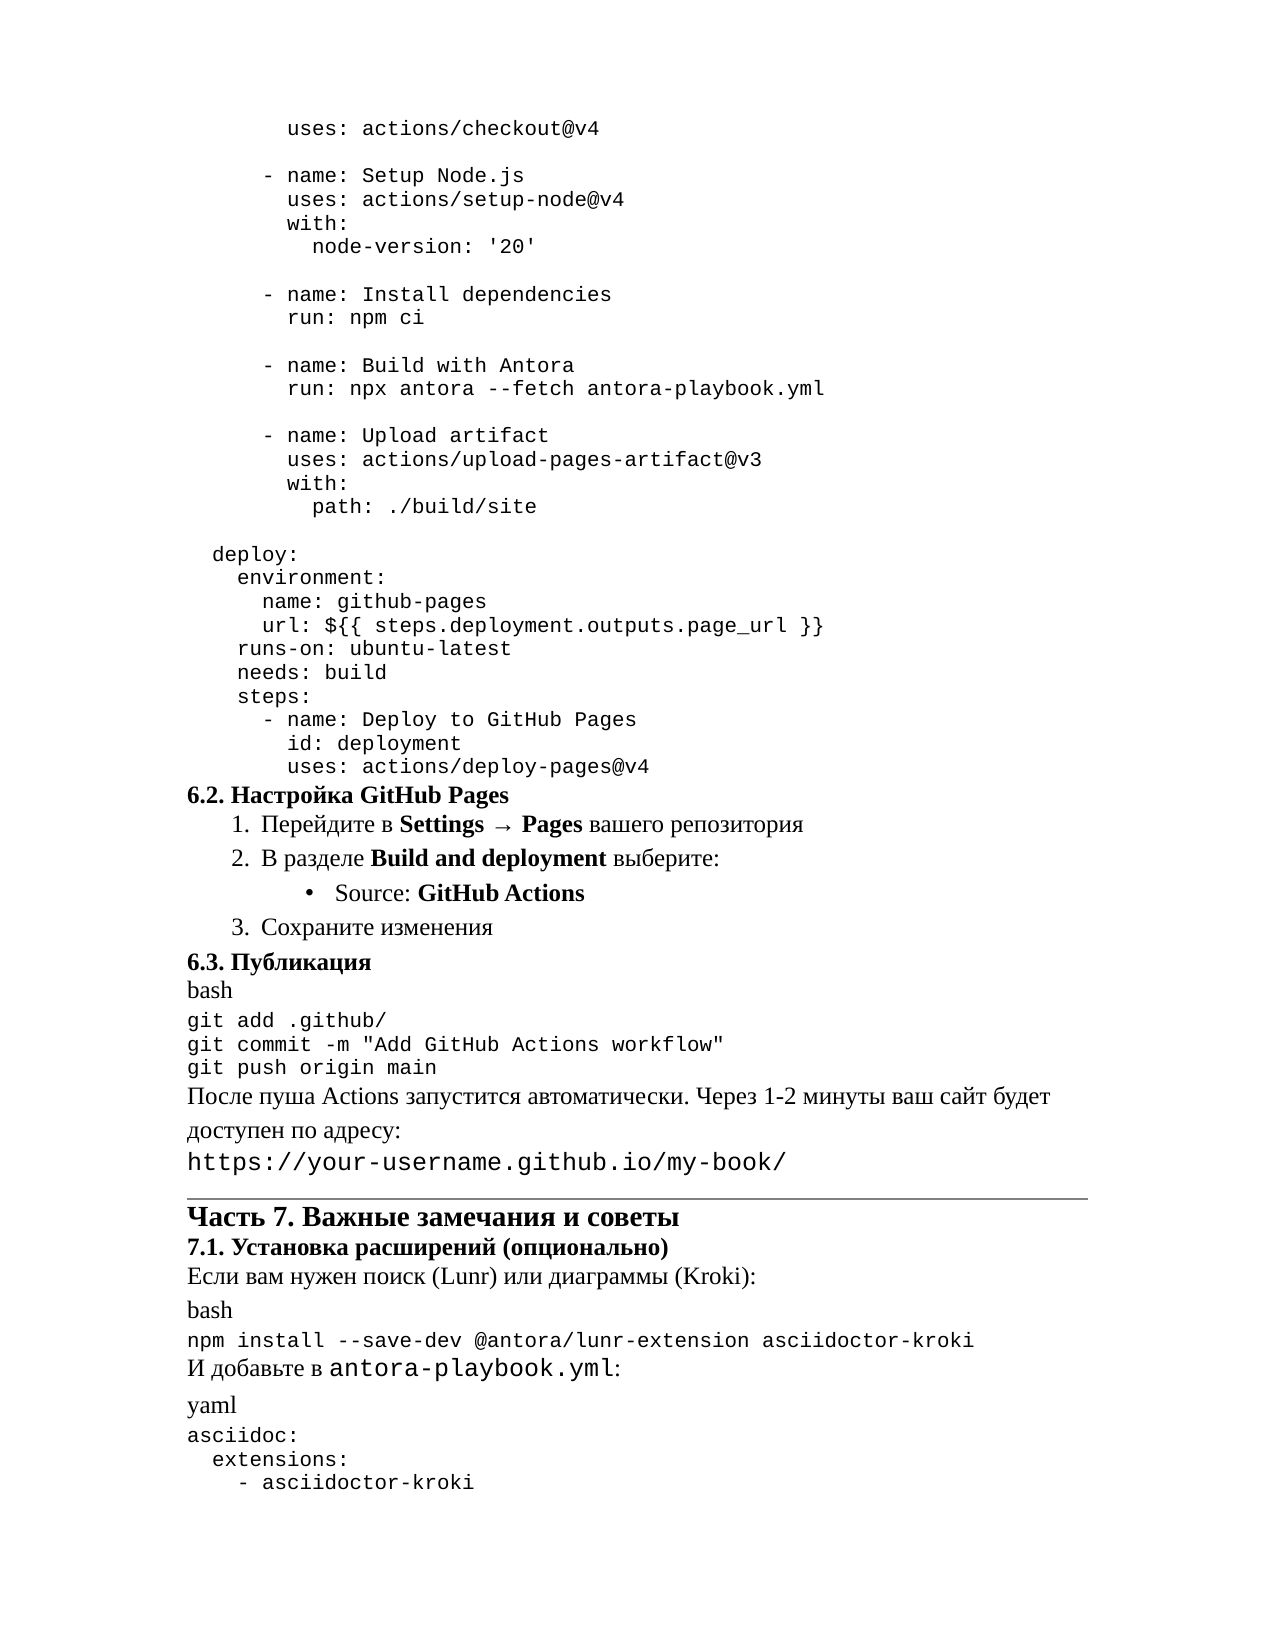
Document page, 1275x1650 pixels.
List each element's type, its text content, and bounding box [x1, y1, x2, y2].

text Если вам нужен поиск (Lunr) или диаграммы (Kroki): [187, 1261, 1088, 1290]
text git add .github/ [187, 1010, 1088, 1034]
text name: github-pages [187, 591, 1088, 615]
text runs-on: ubuntu-latest [187, 638, 1088, 662]
text uses: actions/deploy-pages@v4 [187, 757, 1088, 780]
text uses: actions/setup-node@v4 [187, 189, 1088, 213]
text steps: [187, 686, 1088, 709]
text id: deployment [187, 733, 1088, 757]
text И добавьте в antora-playbook.yml: [187, 1353, 1088, 1384]
list Source: GitHub Actions [305, 878, 1088, 907]
text - name: Upload artifact [187, 426, 1088, 449]
list Перейдите в Settings → Pages вашего репозитория [231, 809, 1088, 838]
text with: [187, 473, 1088, 496]
subtitle 6.2. Настройка GitHub Pages [187, 780, 1088, 809]
text git push origin main [187, 1057, 1088, 1081]
text bash [187, 1295, 1088, 1324]
text node-version: '20' [187, 236, 1088, 260]
text bash [187, 976, 1088, 1004]
text needs: build [187, 662, 1088, 686]
text uses: actions/checkout@v4 [187, 118, 1088, 142]
text npm install --save-dev @antora/lunr-extension asciidoctor-kroki [187, 1330, 1088, 1353]
text - name: Setup Node.js [187, 165, 1088, 189]
list Сохраните изменения [231, 912, 1088, 941]
text - asciidoctor-kroki [187, 1472, 1088, 1496]
subtitle 6.3. Публикация [187, 947, 1088, 976]
text asciidoc: [187, 1425, 1088, 1449]
subtitle Часть 7. Важные замечания и советы [187, 1200, 1088, 1232]
text - name: Install dependencies [187, 284, 1088, 307]
text url: ${{ steps.deployment.outputs.page_url }} [187, 615, 1088, 638]
text environment: [187, 567, 1088, 591]
text deploy: [187, 544, 1088, 567]
text run: npx antora --fetch antora-playbook.yml [187, 378, 1088, 402]
text run: npm ci [187, 307, 1088, 331]
text extensions: [187, 1449, 1088, 1472]
text yaml [187, 1391, 1088, 1419]
text - name: Deploy to GitHub Pages [187, 709, 1088, 733]
subtitle 7.1. Установка расширений (опционально) [187, 1232, 1088, 1261]
text git commit -m "Add GitHub Actions workflow" [187, 1034, 1088, 1057]
list В разделе Build and deployment выберите: [231, 843, 1088, 872]
text path: ./build/site [187, 496, 1088, 520]
text - name: Build with Antora [187, 354, 1088, 378]
text with: [187, 213, 1088, 236]
text uses: actions/upload-pages-artifact@v3 [187, 449, 1088, 473]
text После пуша Actions запустится автоматически. Через 1-2 минуты ваш сайт будет доступен по адресу: https://your-username.github.io/my-book/ [187, 1081, 1088, 1178]
